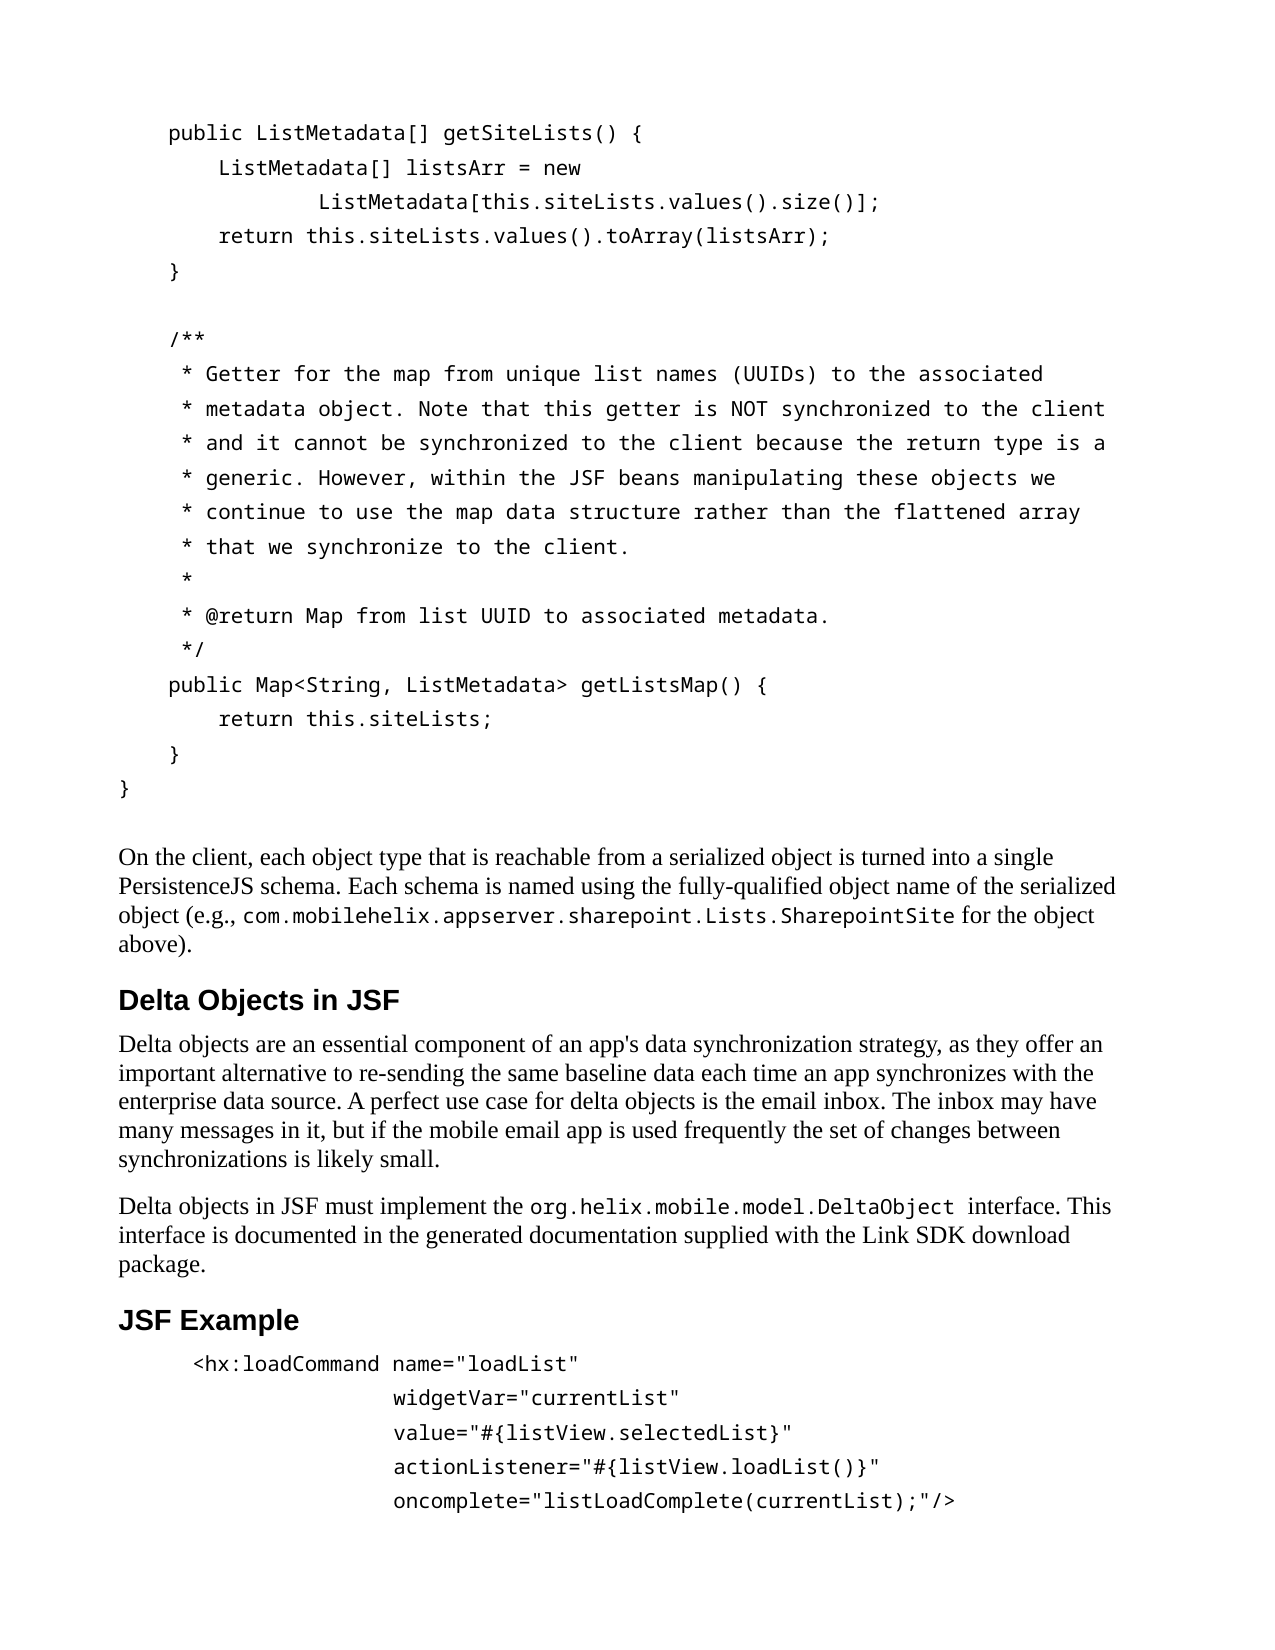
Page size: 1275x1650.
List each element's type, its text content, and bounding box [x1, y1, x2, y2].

text * and it cannot be synchronized to the client because the return type is a [118, 428, 1157, 457]
text oncomplete="listLoadComplete(currentList);"/> [118, 1487, 1157, 1515]
text Delta objects in JSF must implement the org.helix.mobile.model.DeltaObject interface. This interface is documented in the generated documentation supplied with the Link SDK download package. [118, 1191, 1157, 1278]
text widgetVar="currentList" [118, 1383, 1157, 1412]
text ListMetadata[] listsArr = new [118, 153, 1157, 181]
text */ [118, 635, 1157, 664]
text actionListener="#{listView.loadList()}" [118, 1452, 1157, 1481]
text } [118, 256, 1157, 284]
text return this.siteLists.values().toArray(listsArr); [118, 222, 1157, 250]
text * [118, 566, 1157, 595]
text * Getter for the map from unique list names (UUIDs) to the associated [118, 359, 1157, 388]
text public ListMetadata[] getSiteLists() { [118, 118, 1157, 147]
text * that we synchronize to the client. [118, 532, 1157, 560]
text value="#{listView.selectedList}" [118, 1418, 1157, 1446]
text /** [118, 325, 1157, 353]
text * generic. However, within the JSF beans manipulating these objects we [118, 463, 1157, 491]
text <hx:loadCommand name="loadList" [118, 1349, 1157, 1377]
text * @return Map from list UUID to associated metadata. [118, 601, 1157, 629]
subtitle JSF Example [118, 1303, 1157, 1336]
text return this.siteLists; [118, 704, 1157, 733]
text On the client, each object type that is reachable from a serialized object is turned into a single PersistenceJS schema. Each schema is named using the fully-qualified object name of the serialized object (e.g., com.mobilehelix.appserver.sharepoint.Lists.SharepointSite for the object above). [118, 842, 1157, 958]
text ListMetadata[this.siteLists.values().size()]; [118, 187, 1157, 216]
text * continue to use the map data structure rather than the flattened array [118, 497, 1157, 526]
text } [118, 739, 1157, 767]
text public Map<String, ListMetadata> getListsMap() { [118, 670, 1157, 698]
text Delta objects are an essential component of an app's data synchronization strategy, as they offer an important alternative to re-sending the same baseline data each time an app synchronizes with the enterprise data source. A perfect use case for delta objects is the email inbox. The inbox may have many messages in it, but if the mobile email app is used frequently the set of changes between synchronizations is likely small. [118, 1029, 1157, 1173]
subtitle Delta Objects in JSF [118, 983, 1157, 1016]
text * metadata object. Note that this getter is NOT synchronized to the client [118, 394, 1157, 422]
text } [118, 773, 1157, 802]
